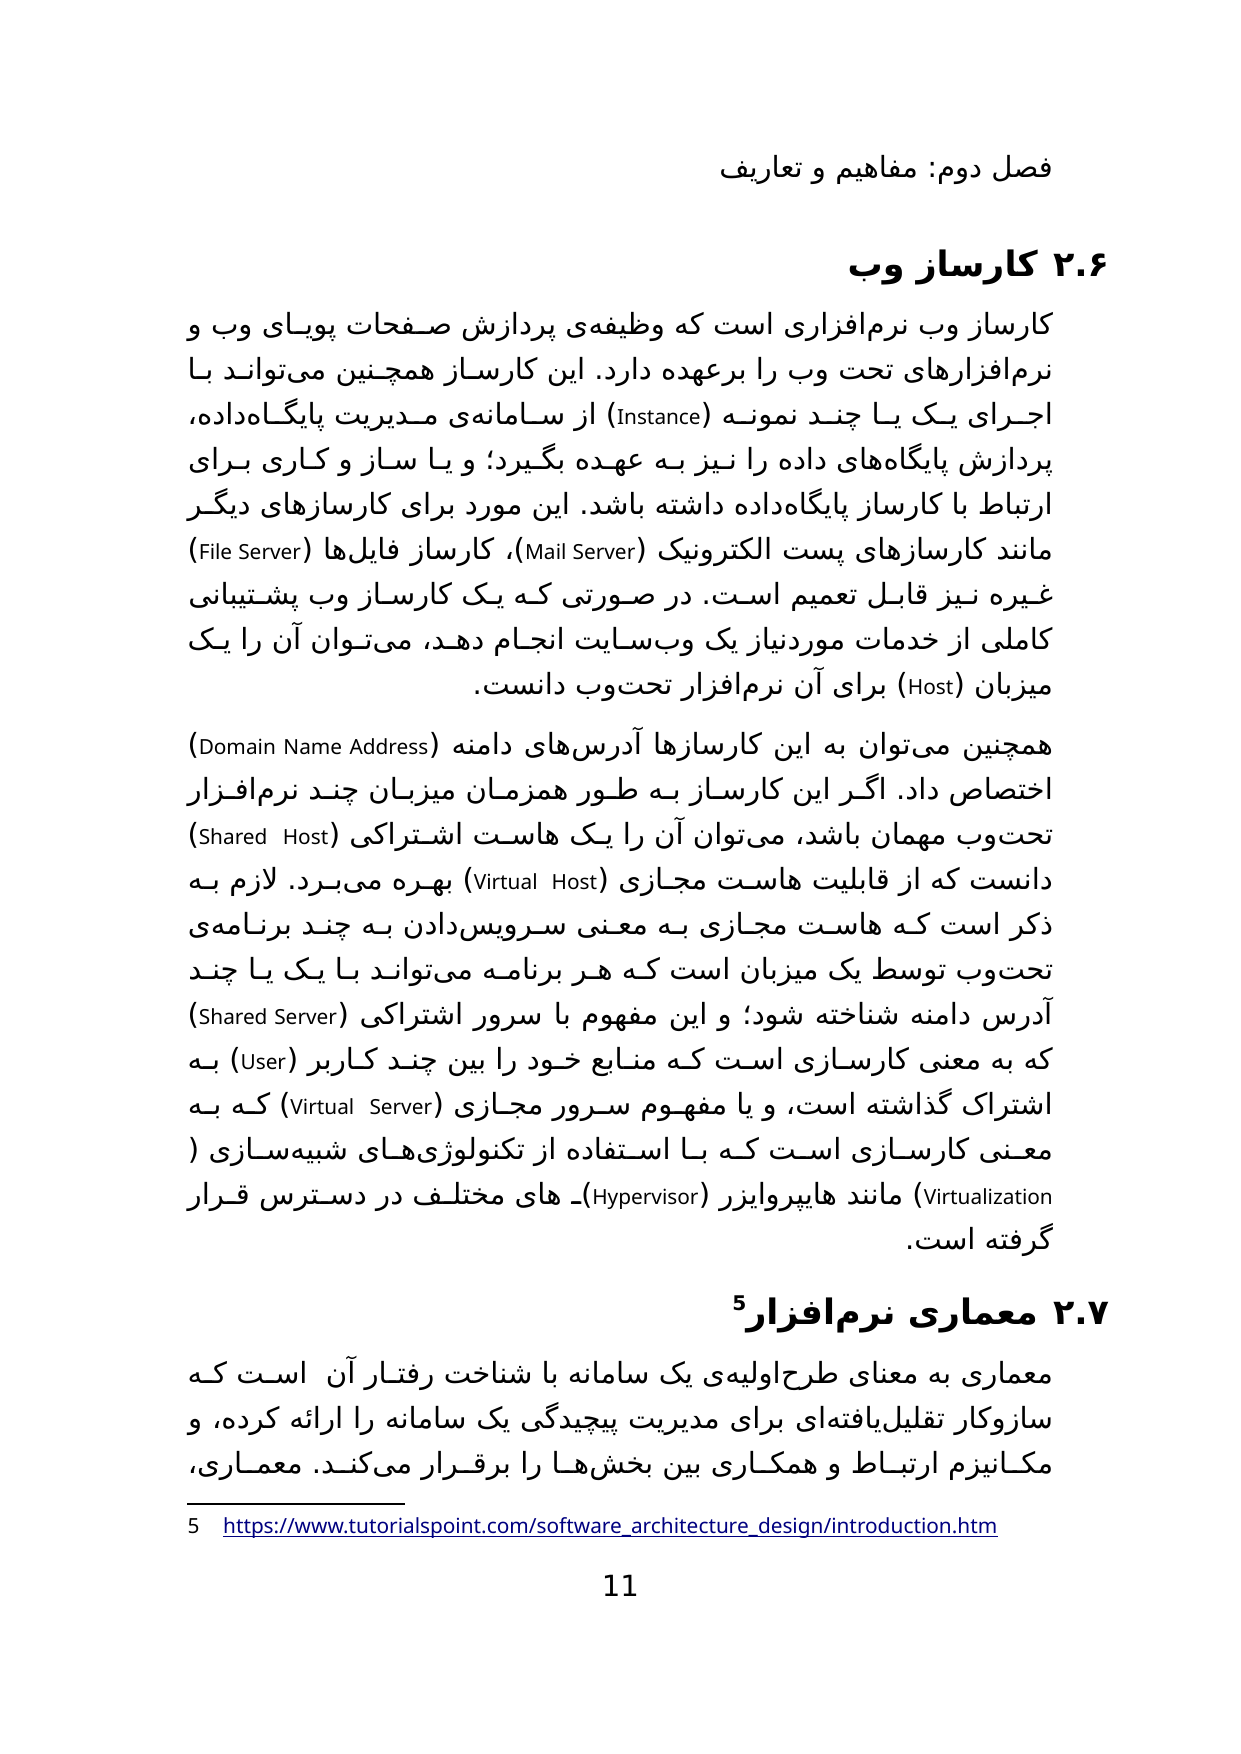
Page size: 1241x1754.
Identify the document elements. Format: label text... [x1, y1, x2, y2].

subtitle معماری نرم‌افزار [187, 1292, 1053, 1332]
text معماری به معنای طرح‌اولیه‌ی یک سامانه با شناخت رفتار آن است که سازوکار تقلیل‌یافته‌ای برای مدیریت پیچیدگی یک سامانه را ارائه کرده، و مکانیزم ارتباط و همکاری بین بخش‌ها را برقرار می‌کند. معماری، راه‌کاری ساختاریافته را برای پاسخگویی به تمامی نیاز‌های عملیاتی و فنی تعریف می‌کند؛ در عین حال ویژگی‌هایی برای بهینه‌سازی سامانه مانند کارایی (performance) و امنیت (security) را ایجاد می‌کند. تصمیم‌هایی که در معماری نرم‌افزار گرفته می‌شود ارتباط تنگاتنگی با نیاز‌های کسب‌و‌کار (business objectives) دارد. [187, 1345, 1053, 1480]
text کارساز وب نرم‌افزاری است که وظیفه‌ی پردازش صفحات پویای وب و نرم‌افزار‌های تحت وب را برعهده دارد. این کارساز همچنین می‌تواند با اجرای یک یا چند نمونه (Instance) از سامانه‌ی مدیریت پایگاه‌داده، پردازش پایگاه‌های داده را نیز به عهده بگیرد؛ و یا ساز و کاری برای ارتباط با کارساز پایگاه‌داده داشته باشد. این مورد برای کارساز‌های دیگر مانند کارساز‌های پست الکترونیک (Mail Server)، کارساز فایل‌ها (File Server) غیره نیز قابل تعمیم است. در صورتی که یک کارساز وب پشتیبانی کاملی از خدمات موردنیاز یک وب‌سایت انجام دهد، می‌توان آن را یک میزبان (Host) برای آن نرم‌افزار تحت‌وب دانست. [187, 297, 1053, 702]
text https://www.tutorialspoint.com/software_architecture_design/introduction.htm [187, 1510, 1053, 1540]
text همچنین می‌توان به این کارساز‌ها آدرس‌های دامنه (Domain Name Address) اختصاص داد. اگر این کارساز به طور همزمان میزبان چند نرم‌افزار تحت‌وب مهمان باشد، می‌توان آن را یک هاست اشتراکی (Shared Host) دانست که از قابلیت هاست مجازی (Virtual Host) بهره می‌برد. لازم به ذکر است که هاست مجازی به معنی سرویس‌دادن به چند برنامه‌ی تحت‌وب توسط یک میزبان است که هر برنامه می‌تواند با یک یا چند آدرس دامنه شناخته شود؛ و این مفهوم با سرور اشتراکی (Shared Server) که به معنی کارسازی است که منابع خود را بین چند کاربر (User) به اشتراک گذاشته است، و یا مفهوم سرور مجازی (Virtual Server) که به معنی کارسازی است که با استفاده از تکنولوژی‌های شبیه‌سازی (Virtualization) مانند هایپروایزر (Hypervisor) های مختلف در دسترس قرار گرفته است. [187, 716, 1053, 1256]
subtitle کارساز وب [187, 243, 1053, 284]
